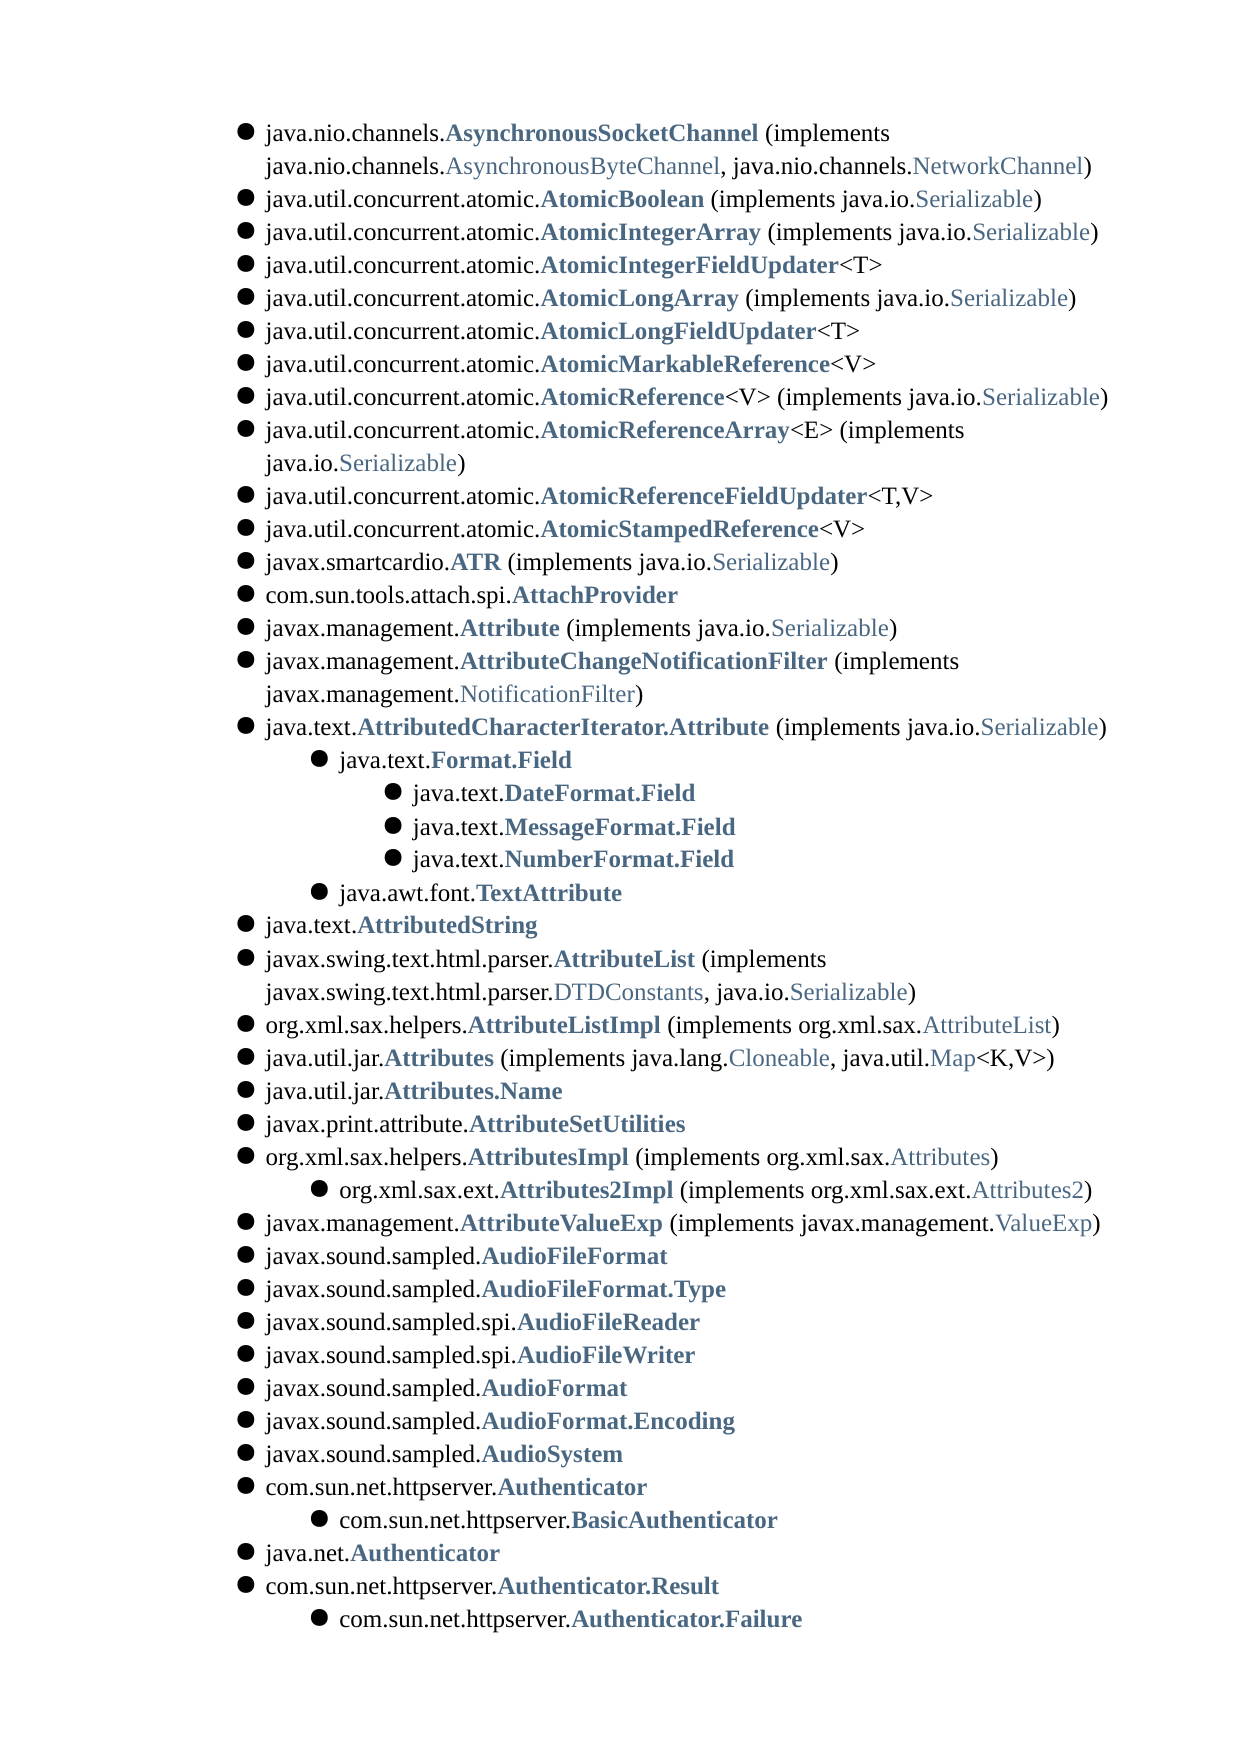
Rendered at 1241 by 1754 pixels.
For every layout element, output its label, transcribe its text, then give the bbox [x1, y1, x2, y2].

list java.util.concurrent.atomic.AtomicStampedReference<V> [236, 514, 1122, 543]
list org.xml.sax.helpers.AttributeListImpl (implements org.xml.sax.AttributeList) [236, 1010, 1122, 1038]
list javax.sound.sampled.AudioFileFormat [236, 1241, 1122, 1269]
list javax.smartcardio.ATR (implements java.io.Serializable) [236, 547, 1122, 576]
list java.util.concurrent.atomic.AtomicReference<V> (implements java.io.Serializable) [236, 382, 1122, 411]
list javax.sound.sampled.AudioFileFormat.Type [236, 1274, 1122, 1303]
list java.util.concurrent.atomic.AtomicMarkableReference<V> [236, 349, 1122, 378]
list java.text.AttributedCharacterIterator.Attribute (implements java.io.Serializable) [236, 712, 1122, 741]
list org.xml.sax.helpers.AttributesImpl (implements org.xml.sax.Attributes) [236, 1142, 1122, 1171]
list java.awt.font.TextAttribute [309, 878, 1122, 906]
list java.text.Format.Field [309, 746, 1122, 774]
list javax.sound.sampled.spi.AudioFileWriter [236, 1340, 1122, 1369]
list java.util.concurrent.atomic.AtomicReferenceFieldUpdater<T,​V> [236, 481, 1122, 510]
list java.text.DateFormat.Field [383, 778, 1122, 807]
list java.util.concurrent.atomic.AtomicBoolean (implements java.io.Serializable) [236, 184, 1122, 213]
list com.sun.net.httpserver.Authenticator [236, 1472, 1122, 1501]
list javax.sound.sampled.AudioFormat [236, 1373, 1122, 1402]
list java.text.MessageFormat.Field [383, 812, 1122, 840]
list java.text.AttributedString [236, 911, 1122, 939]
list java.text.NumberFormat.Field [383, 844, 1122, 873]
list java.nio.channels.AsynchronousSocketChannel (implements java.nio.channels.AsynchronousByteChannel, java.nio.channels.NetworkChannel) [236, 118, 1122, 180]
list com.sun.tools.attach.spi.AttachProvider [236, 580, 1122, 609]
list javax.sound.sampled.spi.AudioFileReader [236, 1307, 1122, 1336]
list java.util.jar.Attributes.Name [236, 1076, 1122, 1104]
list java.util.jar.Attributes (implements java.lang.Cloneable, java.util.Map<K,​V>) [236, 1043, 1122, 1071]
list javax.management.Attribute (implements java.io.Serializable) [236, 613, 1122, 642]
list com.sun.net.httpserver.Authenticator.Result [236, 1571, 1122, 1600]
list java.util.concurrent.atomic.AtomicLongArray (implements java.io.Serializable) [236, 283, 1122, 312]
list javax.sound.sampled.AudioSystem [236, 1439, 1122, 1468]
list javax.sound.sampled.AudioFormat.Encoding [236, 1406, 1122, 1435]
list org.xml.sax.ext.Attributes2Impl (implements org.xml.sax.ext.Attributes2) [309, 1175, 1122, 1203]
list java.net.Authenticator [236, 1538, 1122, 1567]
list java.util.concurrent.atomic.AtomicReferenceArray<E> (implements java.io.Serializable) [236, 415, 1122, 477]
list com.sun.net.httpserver.BasicAuthenticator [309, 1505, 1122, 1534]
list javax.management.AttributeChangeNotificationFilter (implements javax.management.NotificationFilter) [236, 646, 1122, 708]
list com.sun.net.httpserver.Authenticator.Failure [309, 1604, 1122, 1633]
list javax.print.attribute.AttributeSetUtilities [236, 1109, 1122, 1137]
list java.util.concurrent.atomic.AtomicLongFieldUpdater<T> [236, 316, 1122, 345]
list java.util.concurrent.atomic.AtomicIntegerFieldUpdater<T> [236, 250, 1122, 279]
list java.util.concurrent.atomic.AtomicIntegerArray (implements java.io.Serializable) [236, 217, 1122, 246]
list javax.management.AttributeValueExp (implements javax.management.ValueExp) [236, 1208, 1122, 1237]
list javax.swing.text.html.parser.AttributeList (implements javax.swing.text.html.parser.DTDConstants, java.io.Serializable) [236, 944, 1122, 1005]
